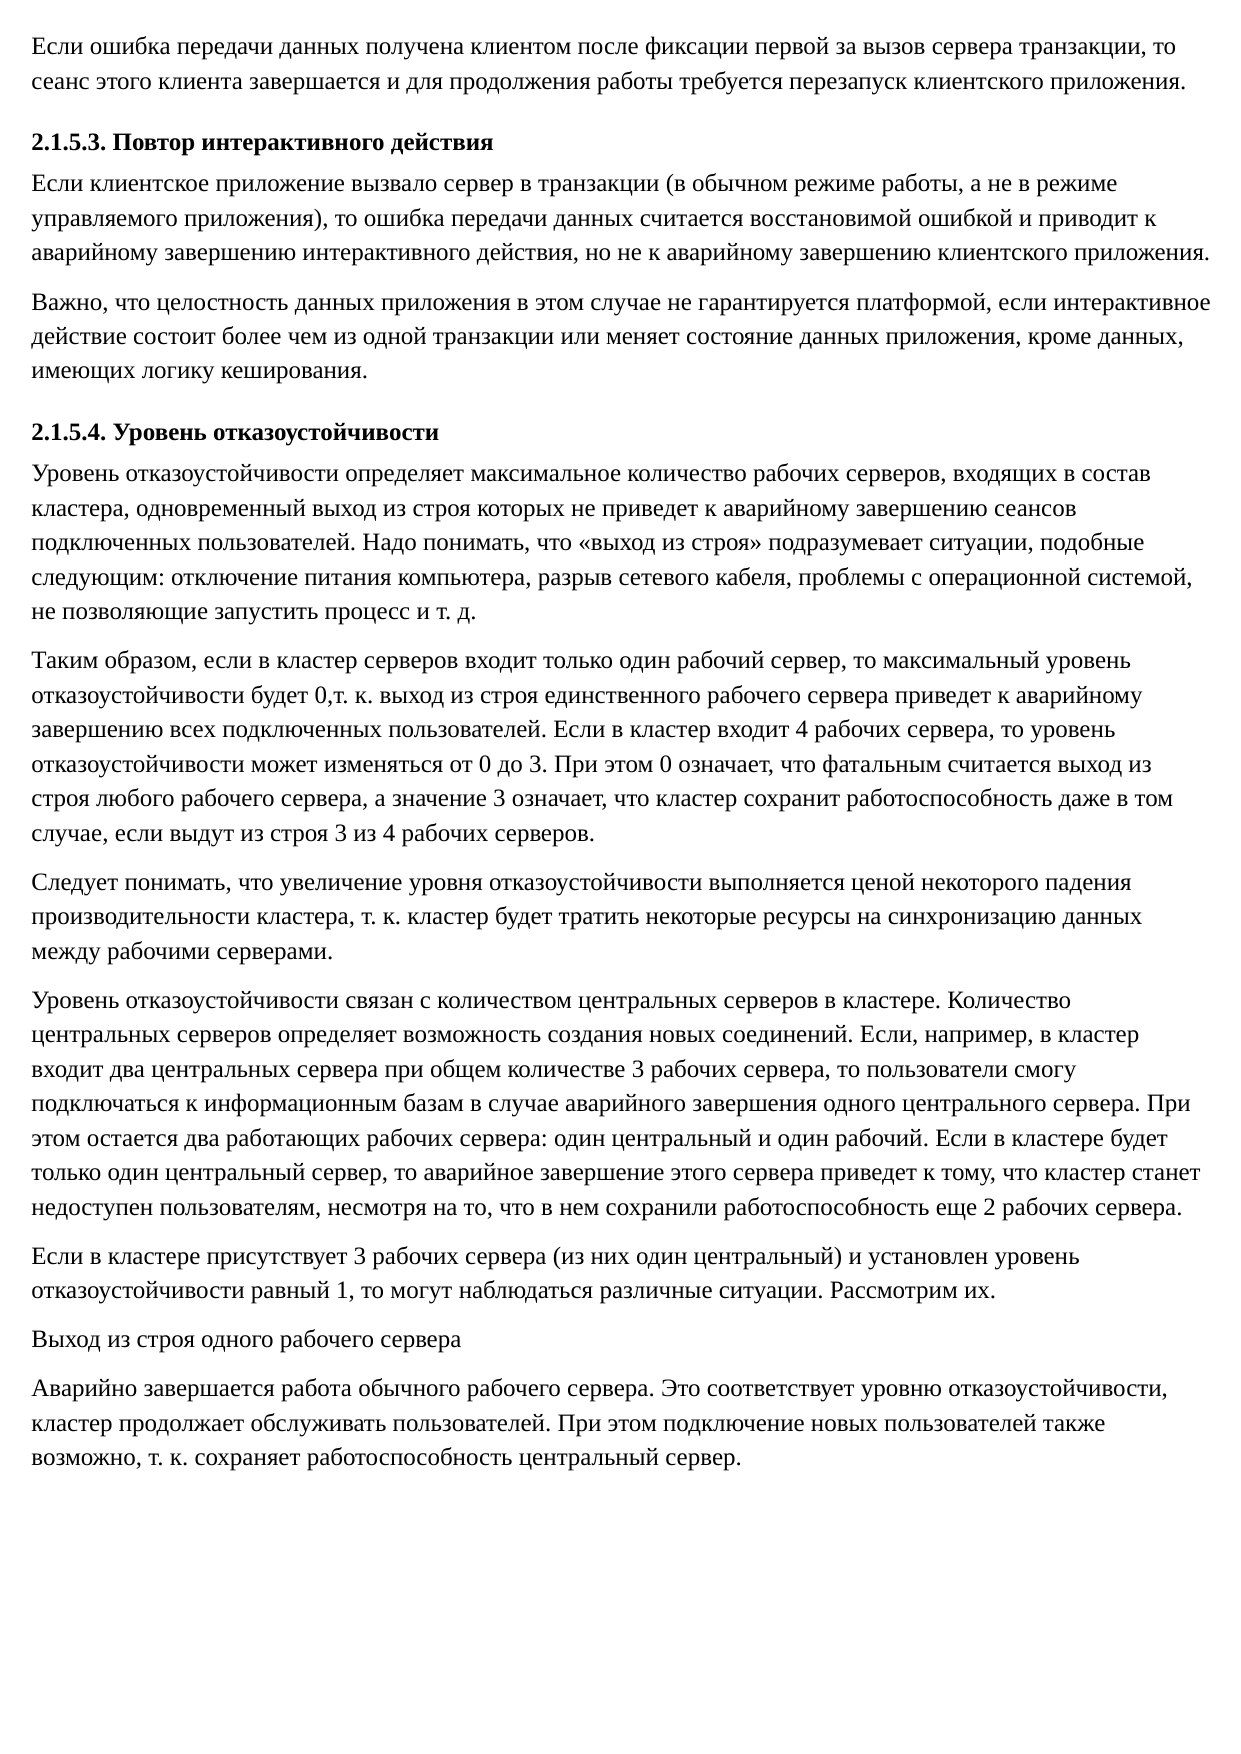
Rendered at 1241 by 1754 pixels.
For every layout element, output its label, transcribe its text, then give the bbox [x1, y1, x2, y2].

text Важно, что целостность данных приложения в этом случае не гарантируется платформой, если интерактивное действие состоит более чем из одной транзакции или меняет состояние данных приложения, кроме данных, имеющих логику кеширования. [31, 287, 1212, 384]
text Уровень отказоустойчивости связан с количеством центральных серверов в кластере. Количество центральных серверов определяет возможность создания новых соединений. Если, например, в кластер входит два центральных сервера при общем количестве 3 рабочих сервера, то пользователи смогу подключаться к информационным базам в случае аварийного завершения одного центрального сервера. При этом остается два работающих рабочих сервера: один центральный и один рабочий. Если в кластере будет только один центральный сервер, то аварийное завершение этого сервера приведет к тому, что кластер станет недоступен пользователям, несмотря на то, что в нем сохранили работоспособность еще 2 рабочих сервера. [31, 985, 1212, 1220]
text Если клиентское приложение вызвало сервер в транзакции (в обычном режиме работы, а не в режиме управляемого приложения), то ошибка передачи данных считается восстановимой ошибкой и приводит к аварийному завершению интерактивного действия, но не к аварийному завершению клиентского приложения. [31, 168, 1212, 266]
text Аварийно завершается работа обычного рабочего сервера. Это соответствует уровню отказоустойчивости, кластер продолжает обслуживать пользователей. При этом подключение новых пользователей также возможно, т. к. сохраняет работоспособность центральный сервер. [31, 1373, 1212, 1471]
text Выход из строя одного рабочего сервера [31, 1324, 1212, 1353]
subtitle 2.1.5.3. Повтор интерактивного действия [31, 127, 1212, 156]
text Таким образом, если в кластер серверов входит только один рабочий сервер, то максимальный уровень отказоустойчивости будет 0,т. к. выход из строя единственного рабочего сервера приведет к аварийному завершению всех подключенных пользователей. Если в кластер входит 4 рабочих сервера, то уровень отказоустойчивости может изменяться от 0 до 3. При этом 0 означает, что фатальным считается выход из строя любого рабочего сервера, а значение 3 означает, что кластер сохранит работоспособность даже в том случае, если выдут из строя 3 из 4 рабочих серверов. [31, 645, 1212, 846]
text Следует понимать, что увеличение уровня отказоустойчивости выполняется ценой некоторого падения производительности кластера, т. к. кластер будет тратить некоторые ресурсы на синхронизацию данных между рабочими серверами. [31, 867, 1212, 964]
text Если в кластере присутствует 3 рабочих сервера (из них один центральный) и установлен уровень отказоустойчивости равный 1, то могут наблюдаться различные ситуации. Рассмотрим их. [31, 1241, 1212, 1304]
text Уровень отказоустойчивости определяет максимальное количество рабочих серверов, входящих в состав кластера, одновременный выход из строя которых не приведет к аварийному завершению сеансов подключенных пользователей. Надо понимать, что «выход из строя» подразумевает ситуации, подобные следующим: отключение питания компьютера, разрыв сетевого кабеля, проблемы с операционной системой, не позволяющие запустить процесс и т. д. [31, 458, 1212, 625]
subtitle 2.1.5.4. Уровень отказоустойчивости [31, 417, 1212, 446]
text Если ошибка передачи данных получена клиентом после фиксации первой за вызов сервера транзакции, то сеанс этого клиента завершается и для продолжения работы требуется перезапуск клиентского приложения. [31, 31, 1212, 94]
